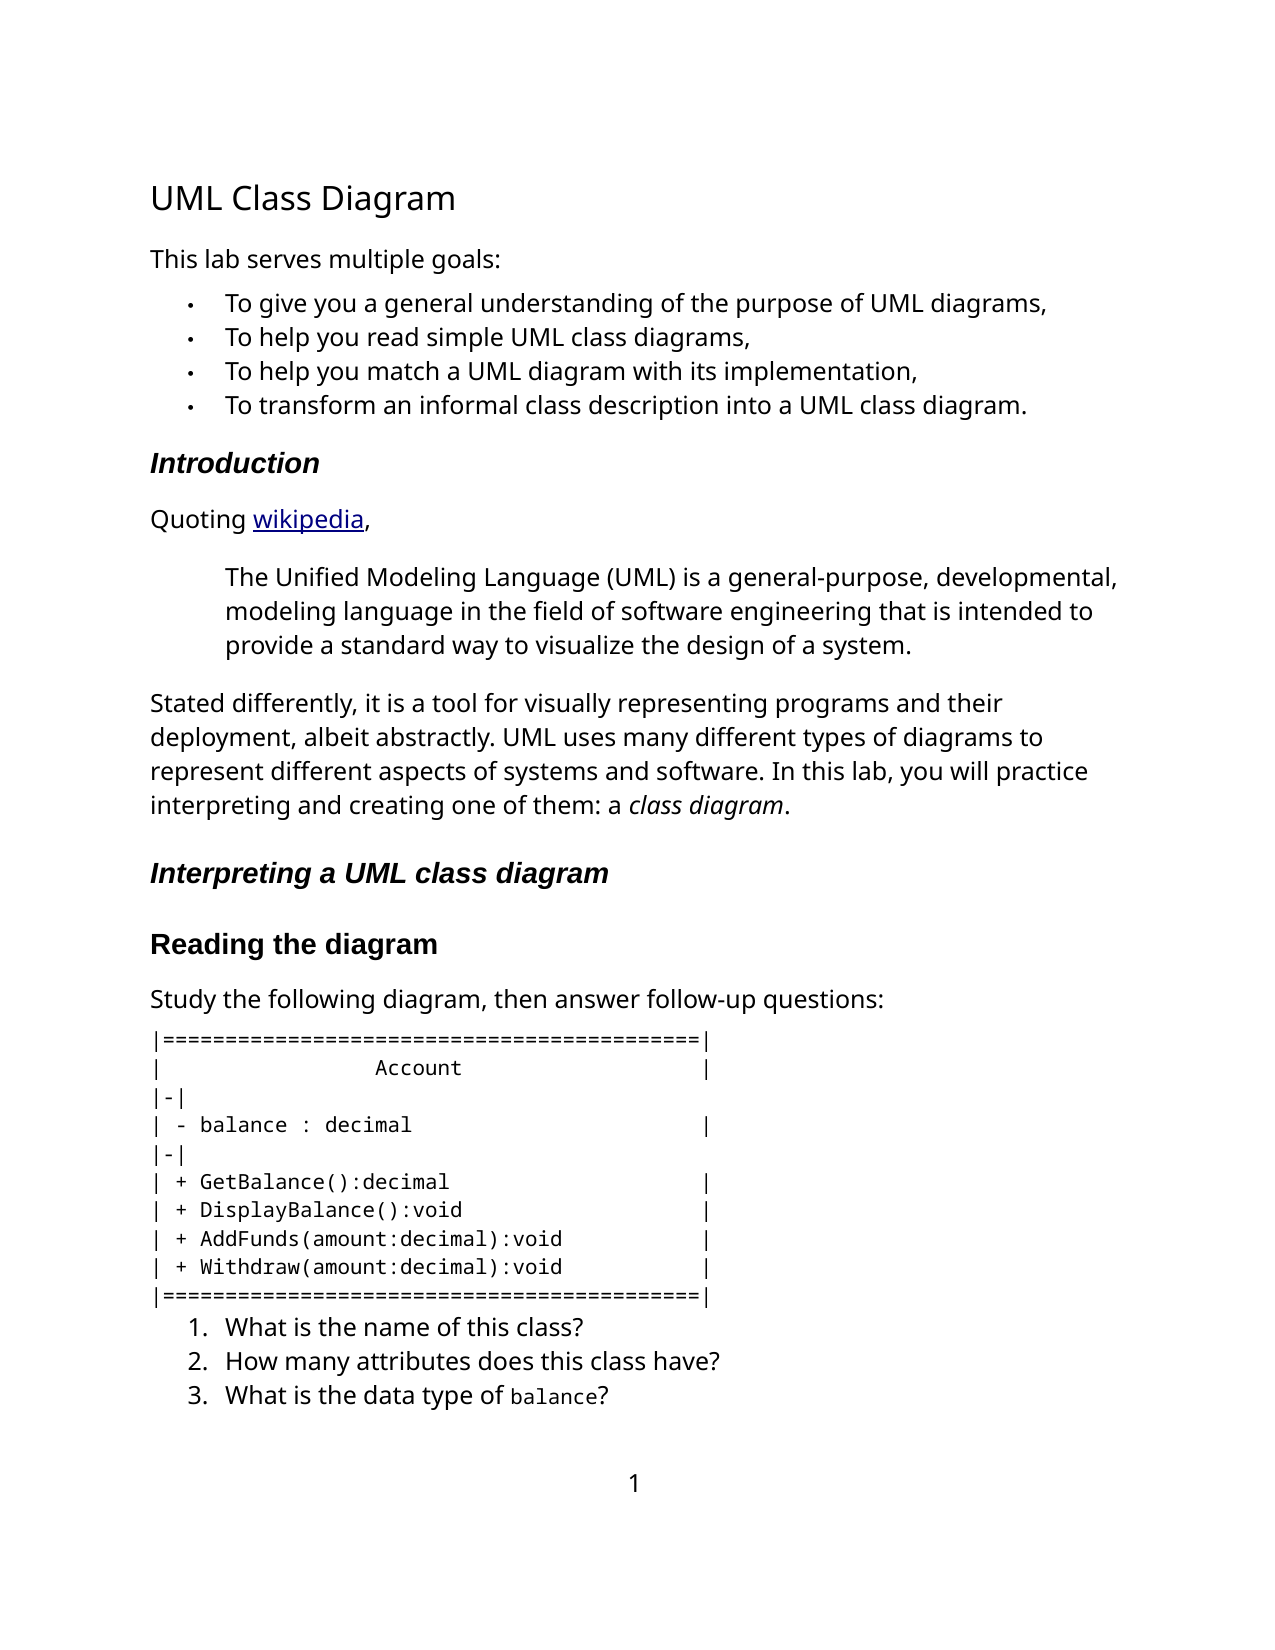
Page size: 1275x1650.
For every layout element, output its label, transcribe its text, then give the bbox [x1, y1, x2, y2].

text The Unified Modeling Language (UML) is a general-purpose, developmental, modeling language in the field of software engineering that is intended to provide a standard way to visualize the design of a system. [225, 559, 1125, 662]
list What is the name of this class? [187, 1309, 1125, 1343]
list To transform an informal class description into a UML class diagram. [187, 387, 1125, 421]
text |-| [150, 1139, 1125, 1167]
list To help you match a UML diagram with its implementation, [187, 353, 1125, 387]
subtitle Reading the diagram [150, 927, 1125, 960]
text | - balance : decimal | [150, 1110, 1125, 1139]
text |-| [150, 1082, 1125, 1110]
list To help you read simple UML class diagrams, [187, 319, 1125, 353]
text This lab serves multiple goals: [150, 242, 1125, 276]
text |===========================================| [150, 1025, 1125, 1053]
text Stated differently, it is a tool for visually representing programs and their deployment, albeit abstractly. UML uses many different types of diagrams to represent different aspects of systems and software. In this lab, you will practice interpreting and creating one of them: a class diagram. [150, 686, 1125, 822]
subtitle UML Class Diagram [150, 175, 1125, 221]
text | + Withdraw(amount:decimal):void | [150, 1252, 1125, 1281]
list What is the data type of balance? [187, 1377, 1125, 1411]
text | + AddFunds(amount:decimal):void | [150, 1224, 1125, 1252]
subtitle Interpreting a UML class diagram [150, 856, 1125, 889]
subtitle Introduction [150, 446, 1125, 480]
text | Account | [150, 1053, 1125, 1082]
text Study the following diagram, then answer follow-up questions: [150, 982, 1125, 1016]
text |===========================================| [150, 1281, 1125, 1309]
list To give you a general understanding of the purpose of UML diagrams, [187, 285, 1125, 319]
text | + GetBalance():decimal | [150, 1167, 1125, 1196]
list How many attributes does this class have? [187, 1343, 1125, 1377]
text Quoting wikipedia, [150, 501, 1125, 536]
text | + DisplayBalance():void | [150, 1196, 1125, 1224]
